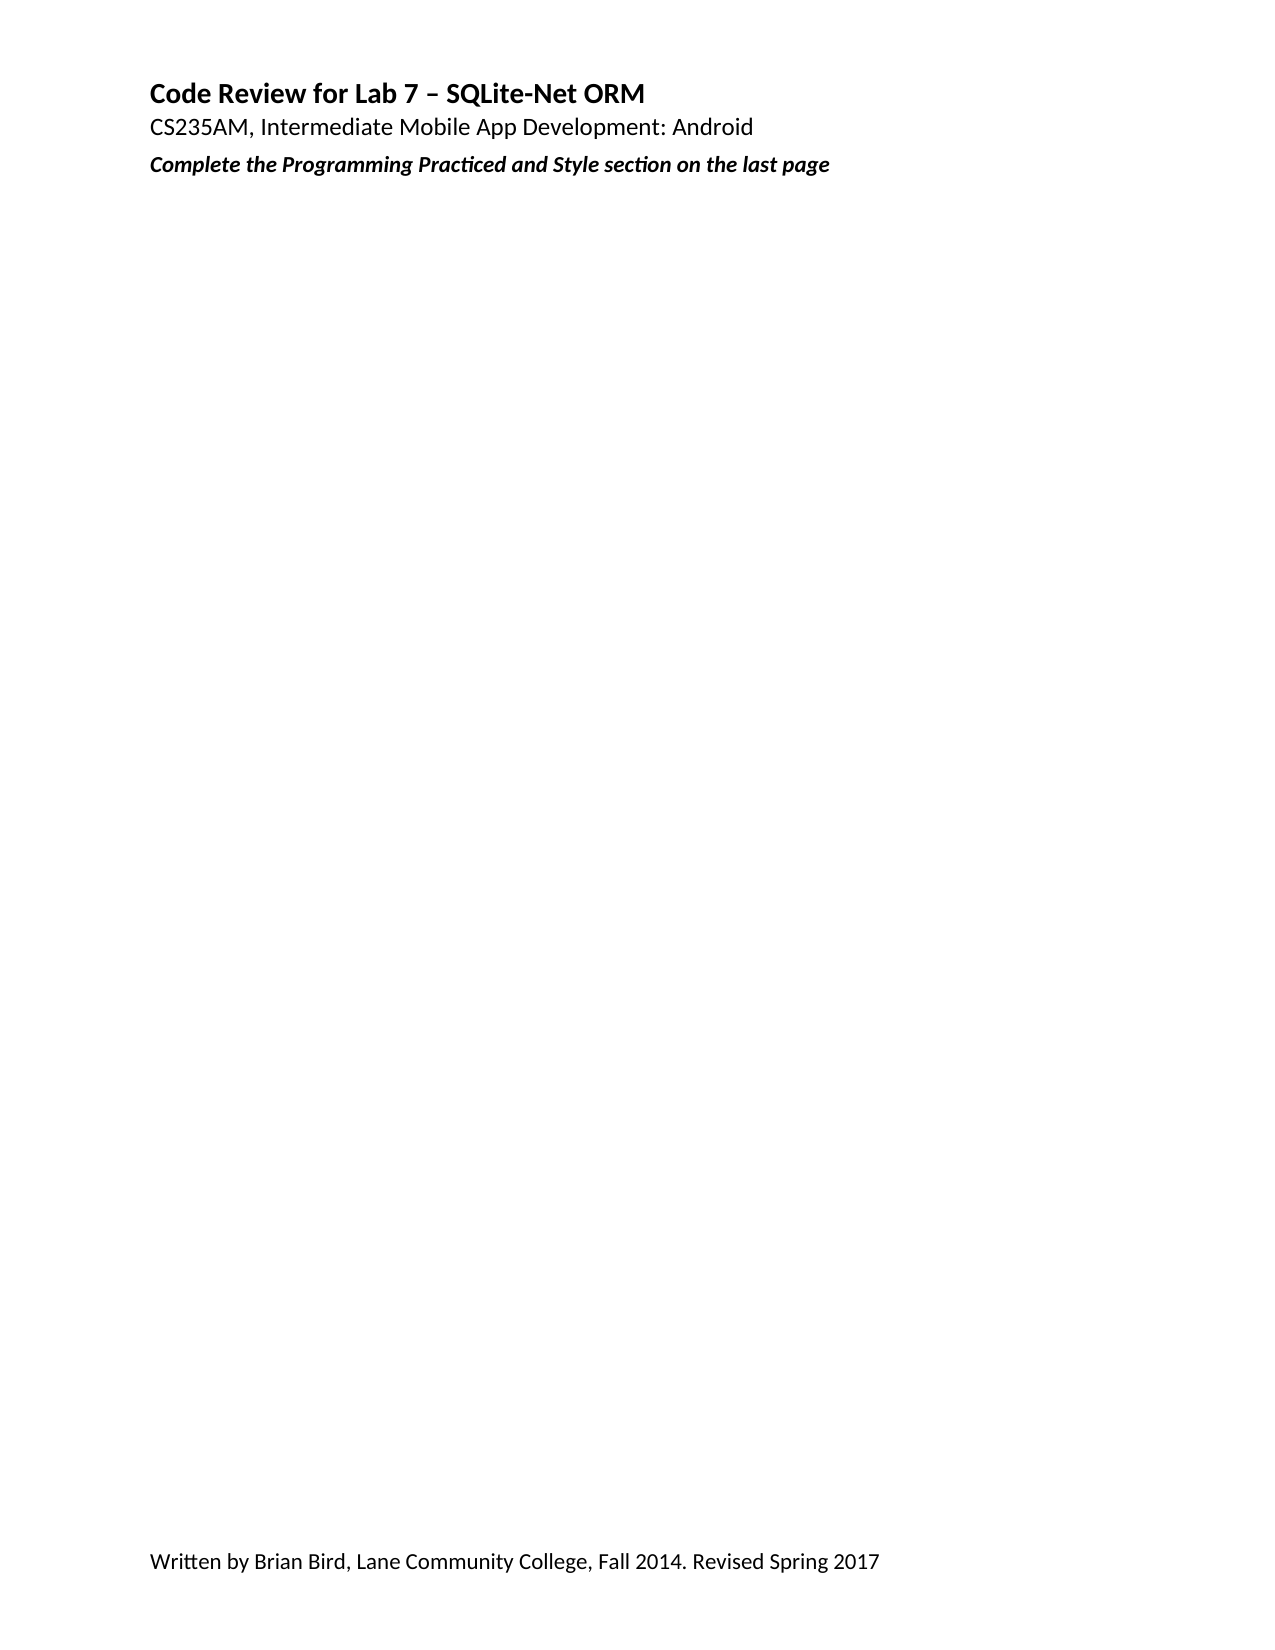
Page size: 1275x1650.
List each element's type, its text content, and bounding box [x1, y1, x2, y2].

text Complete the Programming Practiced and Style section on the last page [150, 150, 1125, 178]
